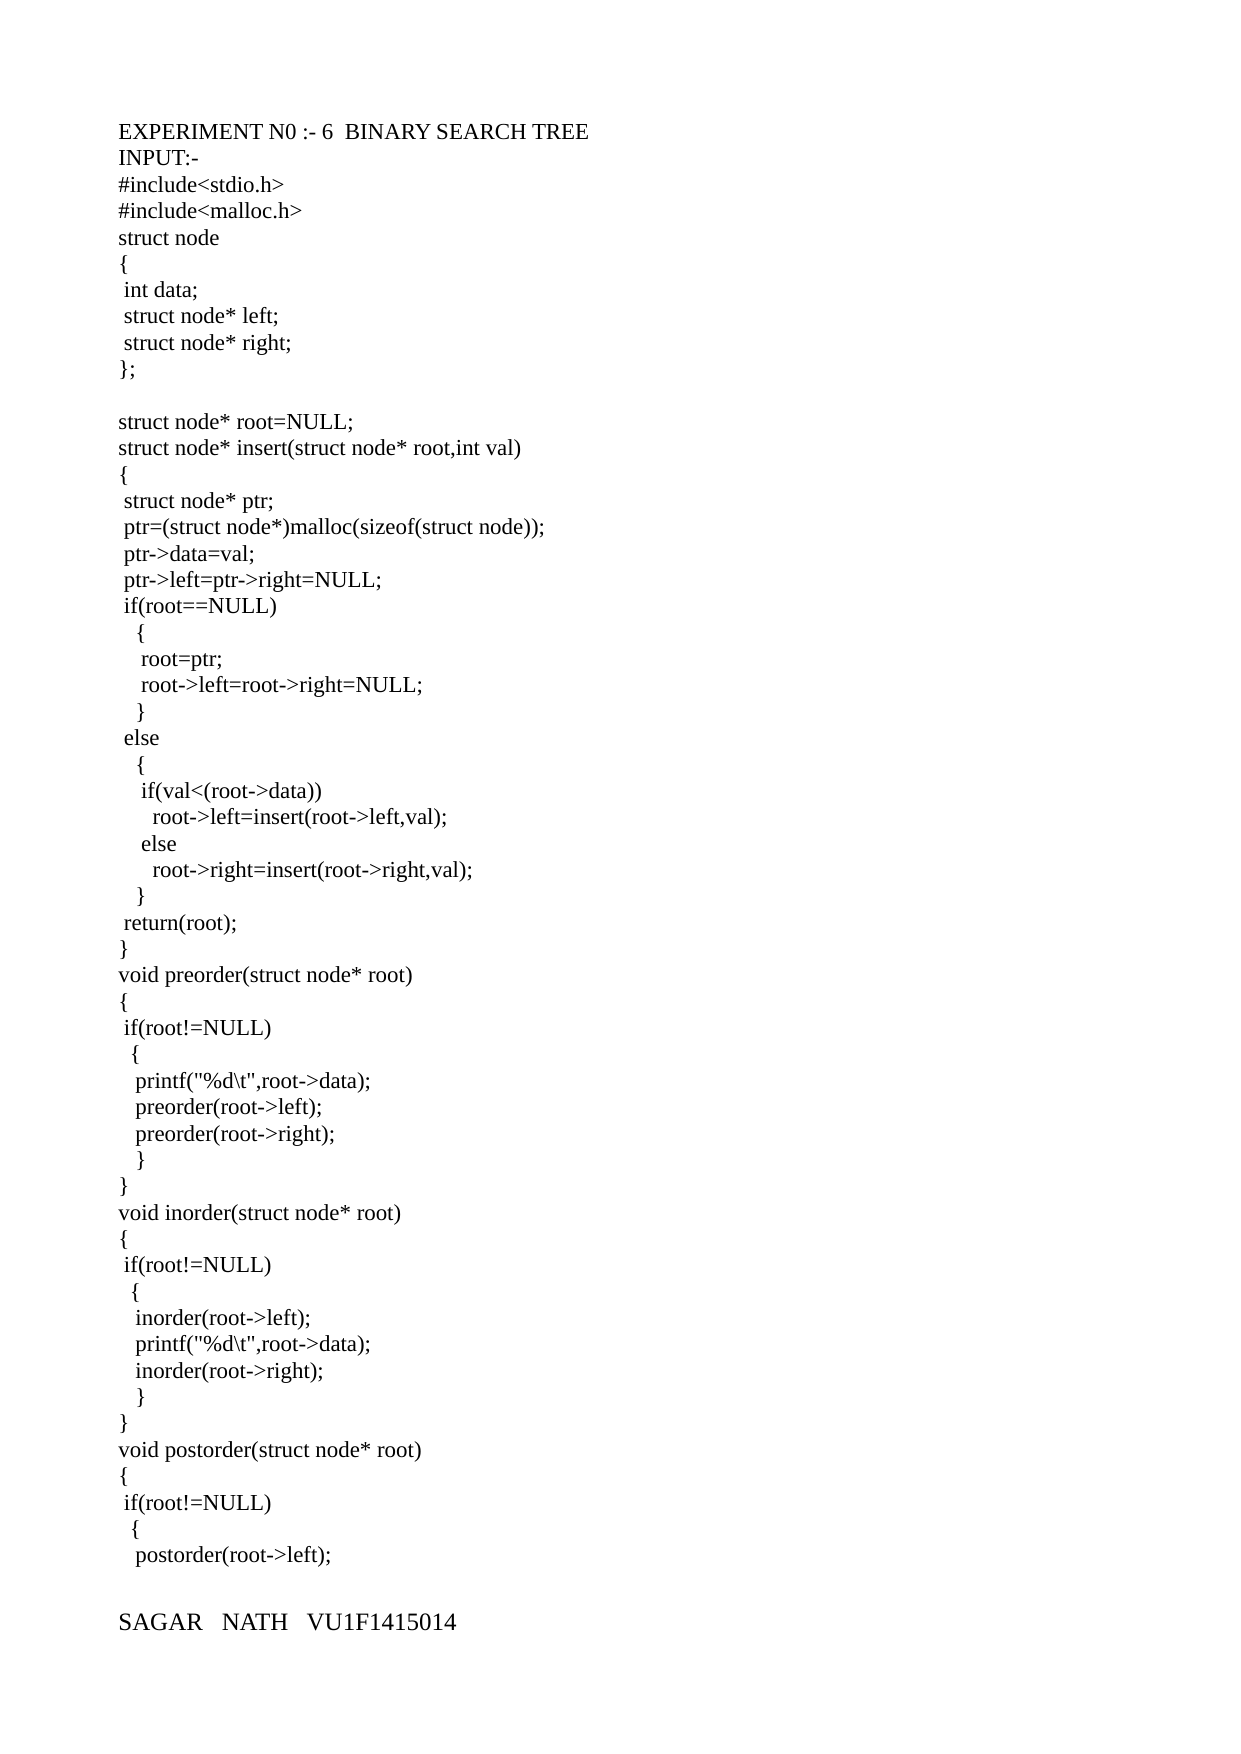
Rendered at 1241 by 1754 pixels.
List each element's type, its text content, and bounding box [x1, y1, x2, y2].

text else [118, 830, 1122, 856]
text void postorder(struct node* root) [118, 1436, 1122, 1462]
text inorder(root->left); [118, 1304, 1122, 1330]
text int data; [118, 276, 1122, 303]
text #include<stdio.h> [118, 171, 1122, 197]
text { [118, 988, 1122, 1014]
text root->left=insert(root->left,val); [118, 803, 1122, 830]
text inorder(root->right); [118, 1357, 1122, 1383]
text void inorder(struct node* root) [118, 1199, 1122, 1225]
text struct node* ptr; [118, 487, 1122, 513]
text { [118, 1515, 1122, 1541]
text } [118, 1146, 1122, 1172]
text } [118, 935, 1122, 961]
text { [118, 1041, 1122, 1067]
text preorder(root->right); [118, 1119, 1122, 1146]
text { [118, 461, 1122, 487]
text struct node* right; [118, 329, 1122, 355]
text { [118, 1225, 1122, 1251]
text { [118, 250, 1122, 276]
text EXPERIMENT N0 :- 6 BINARY SEARCH TREE [118, 118, 1122, 144]
text preorder(root->left); [118, 1093, 1122, 1119]
text #include<malloc.h> [118, 197, 1122, 223]
text struct node [118, 223, 1122, 250]
text { [118, 751, 1122, 777]
text root->right=insert(root->right,val); [118, 856, 1122, 882]
text void preorder(struct node* root) [118, 961, 1122, 988]
text INPUT:- [118, 144, 1122, 171]
text struct node* left; [118, 303, 1122, 329]
text struct node* root=NULL; [118, 408, 1122, 434]
text }; [118, 355, 1122, 382]
text ptr=(struct node*)malloc(sizeof(struct node)); [118, 513, 1122, 540]
text if(val<(root->data)) [118, 777, 1122, 803]
text } [118, 698, 1122, 724]
text } [118, 1409, 1122, 1436]
text } [118, 882, 1122, 909]
text if(root!=NULL) [118, 1488, 1122, 1515]
text if(root==NULL) [118, 592, 1122, 619]
text root->left=root->right=NULL; [118, 672, 1122, 698]
text { [118, 1278, 1122, 1304]
text printf("%d\t",root->data); [118, 1330, 1122, 1357]
text if(root!=NULL) [118, 1251, 1122, 1278]
text postorder(root->left); [118, 1541, 1122, 1568]
text { [118, 619, 1122, 645]
text if(root!=NULL) [118, 1014, 1122, 1041]
text } [118, 1383, 1122, 1409]
text ptr->data=val; [118, 540, 1122, 566]
text return(root); [118, 909, 1122, 935]
text root=ptr; [118, 645, 1122, 672]
text struct node* insert(struct node* root,int val) [118, 434, 1122, 461]
text } [118, 1172, 1122, 1199]
text ptr->left=ptr->right=NULL; [118, 566, 1122, 592]
text else [118, 724, 1122, 751]
text printf("%d\t",root->data); [118, 1067, 1122, 1093]
text { [118, 1462, 1122, 1488]
